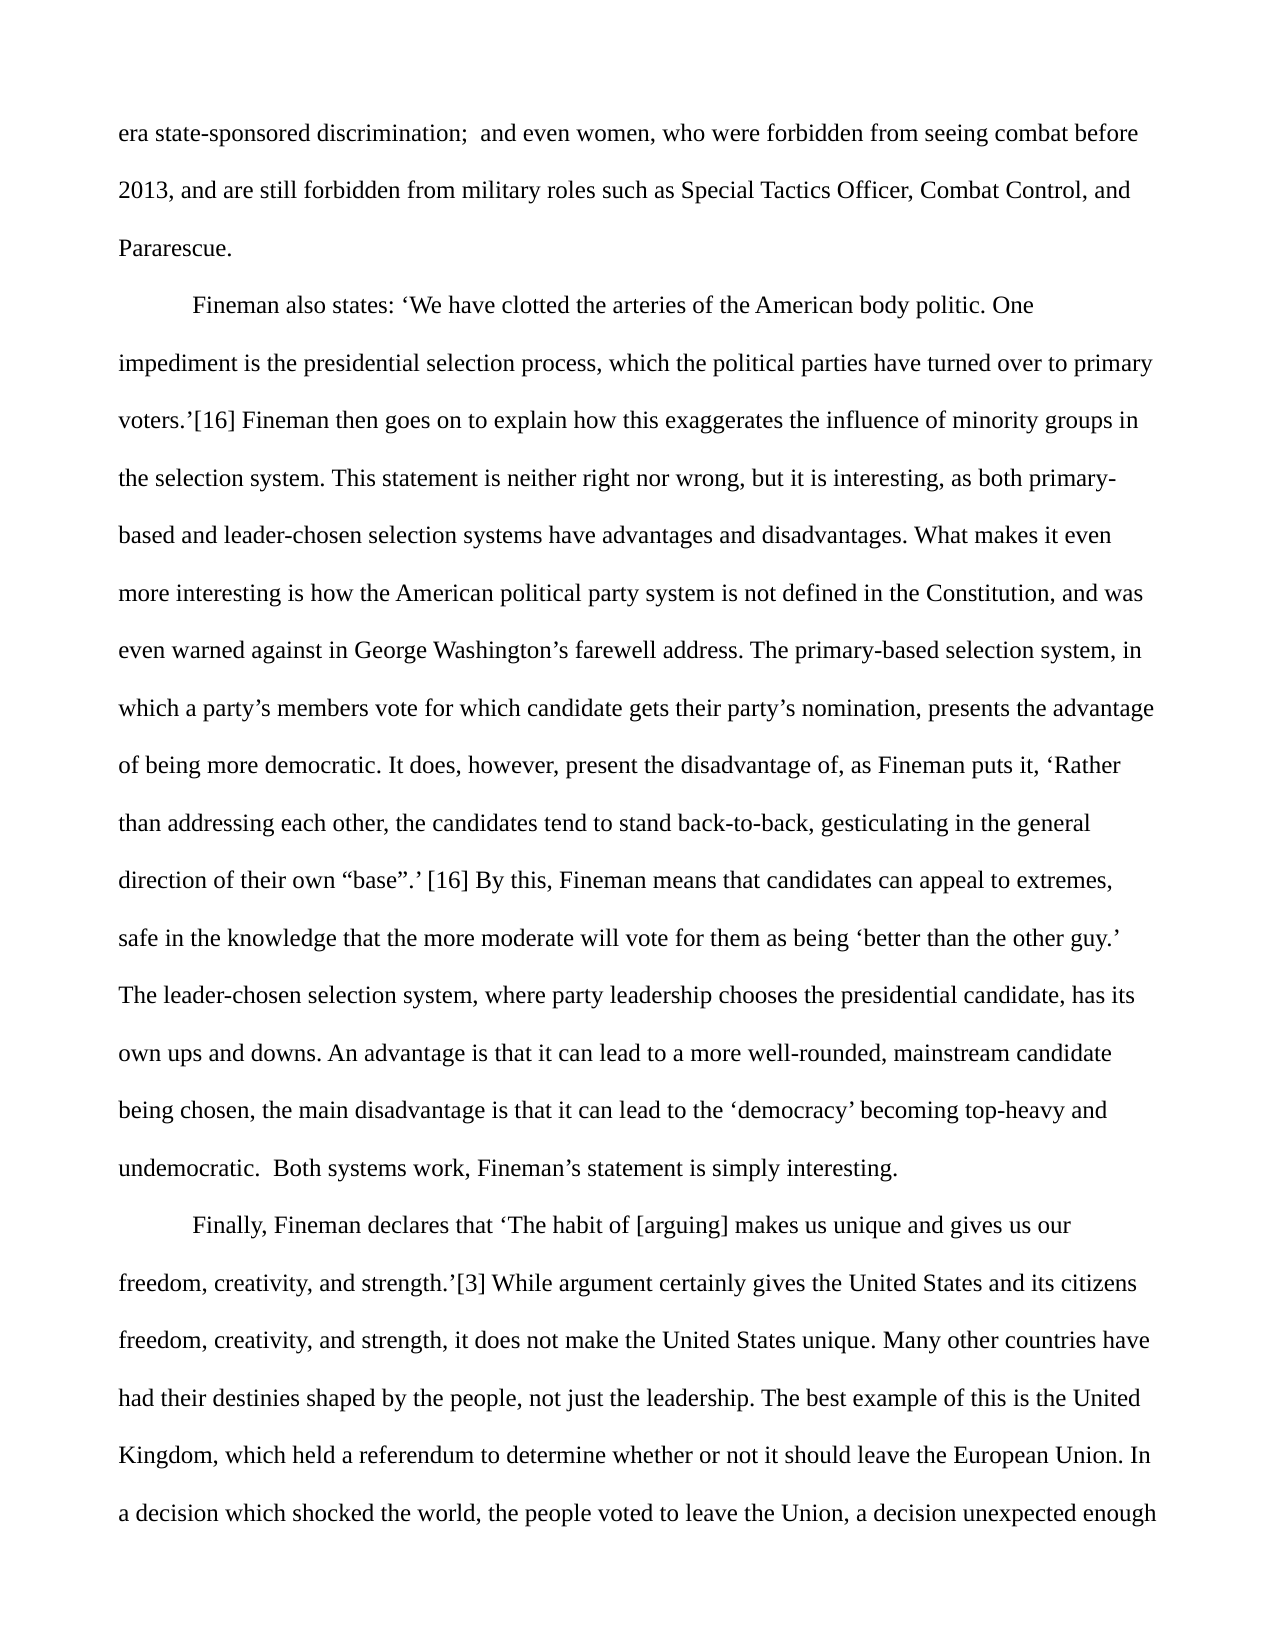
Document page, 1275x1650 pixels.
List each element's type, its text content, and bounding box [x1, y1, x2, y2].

text Finally, Fineman declares that ‘The habit of [arguing] makes us unique and gives us our freedom, creativity, and strength.’[3] While argument certainly gives the United States and its citizens freedom, creativity, and strength, it does not make the United States unique. Many other countries have had their destinies shaped by the people, not just the leadership. The best example of this is the United Kingdom, which held a referendum to determine whether or not it should leave the European Union. In a decision which shocked the world, the people voted to leave the Union, a decision unexpected enough [118, 1211, 1157, 1527]
text era state-sponsored discrimination; and even women, who were forbidden from seeing combat before 2013, and are still forbidden from military roles such as Special Tactics Officer, Combat Control, and Pararescue. [118, 118, 1157, 262]
text Fineman also states: ‘We have clotted the arteries of the American body politic. One impediment is the presidential selection process, which the political parties have turned over to primary voters.’[16] Fineman then goes on to explain how this exaggerates the influence of minority groups in the selection system. This statement is neither right nor wrong, but it is interesting, as both primary-based and leader-chosen selection systems have advantages and disadvantages. What makes it even more interesting is how the American political party system is not defined in the Constitution, and was even warned against in George Washington’s farewell address. The primary-based selection system, in which a party’s members vote for which candidate gets their party’s nomination, presents the advantage of being more democratic. It does, however, present the disadvantage of, as Fineman puts it, ‘Rather than addressing each other, the candidates tend to stand back-to-back, gesticulating in the general direction of their own “base”.’ [16] By this, Fineman means that candidates can appeal to extremes, safe in the knowledge that the more moderate will vote for them as being ‘better than the other guy.’ The leader-chosen selection system, where party leadership chooses the presidential candidate, has its own ups and downs. An advantage is that it can lead to a more well-rounded, mainstream candidate being chosen, the main disadvantage is that it can lead to the ‘democracy’ becoming top-heavy and undemocratic. Both systems work, Fineman’s statement is simply interesting. [118, 291, 1157, 1182]
